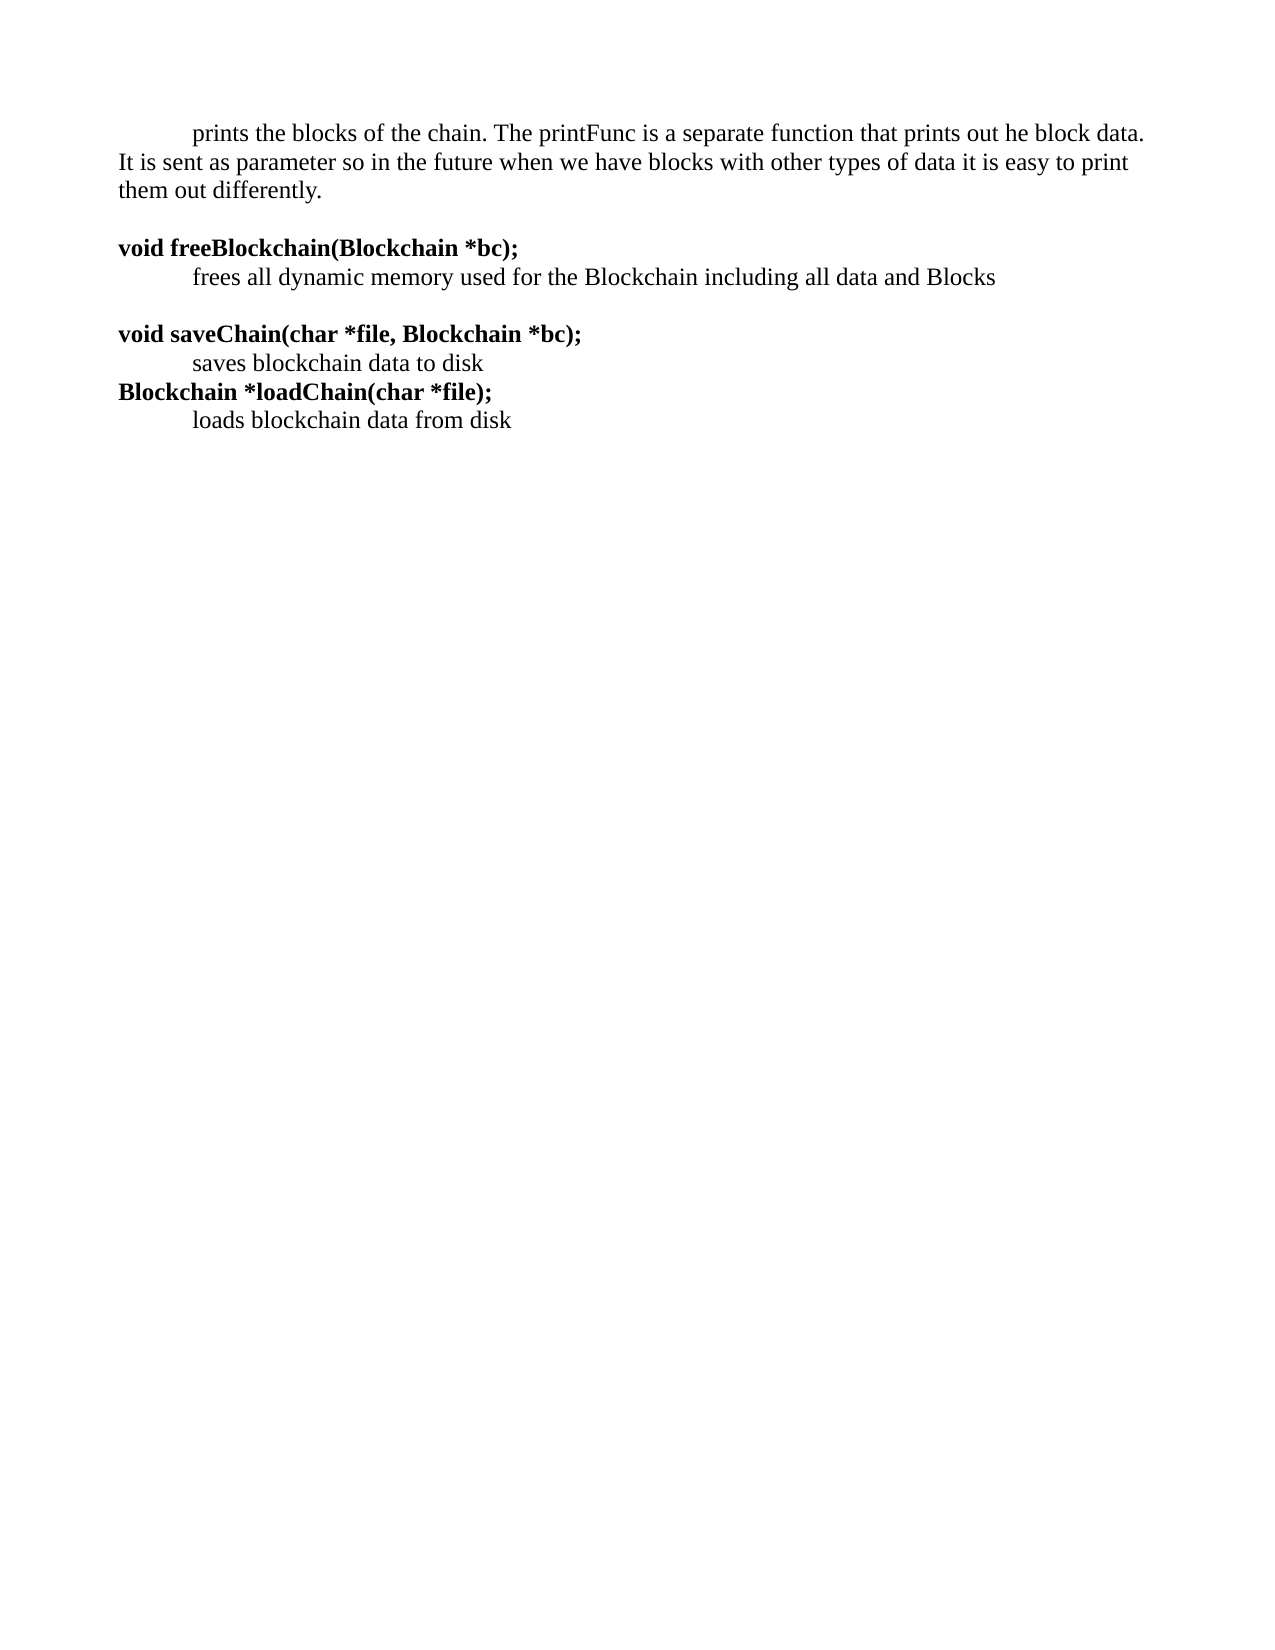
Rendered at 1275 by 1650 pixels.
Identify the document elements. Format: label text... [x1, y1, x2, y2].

text void saveChain(char *file, Blockchain *bc); [118, 319, 1157, 348]
text prints the blocks of the chain. The printFunc is a separate function that prints out he block data. It is sent as parameter so in the future when we have blocks with other types of data it is easy to print them out differently. [118, 118, 1157, 204]
text Blockchain *loadChain(char *file); [118, 377, 1157, 406]
text void freeBlockchain(Blockchain *bc); [118, 233, 1157, 262]
text loads blockchain data from disk [118, 406, 1157, 434]
text saves blockchain data to disk [118, 348, 1157, 377]
text frees all dynamic memory used for the Blockchain including all data and Blocks [118, 262, 1157, 291]
